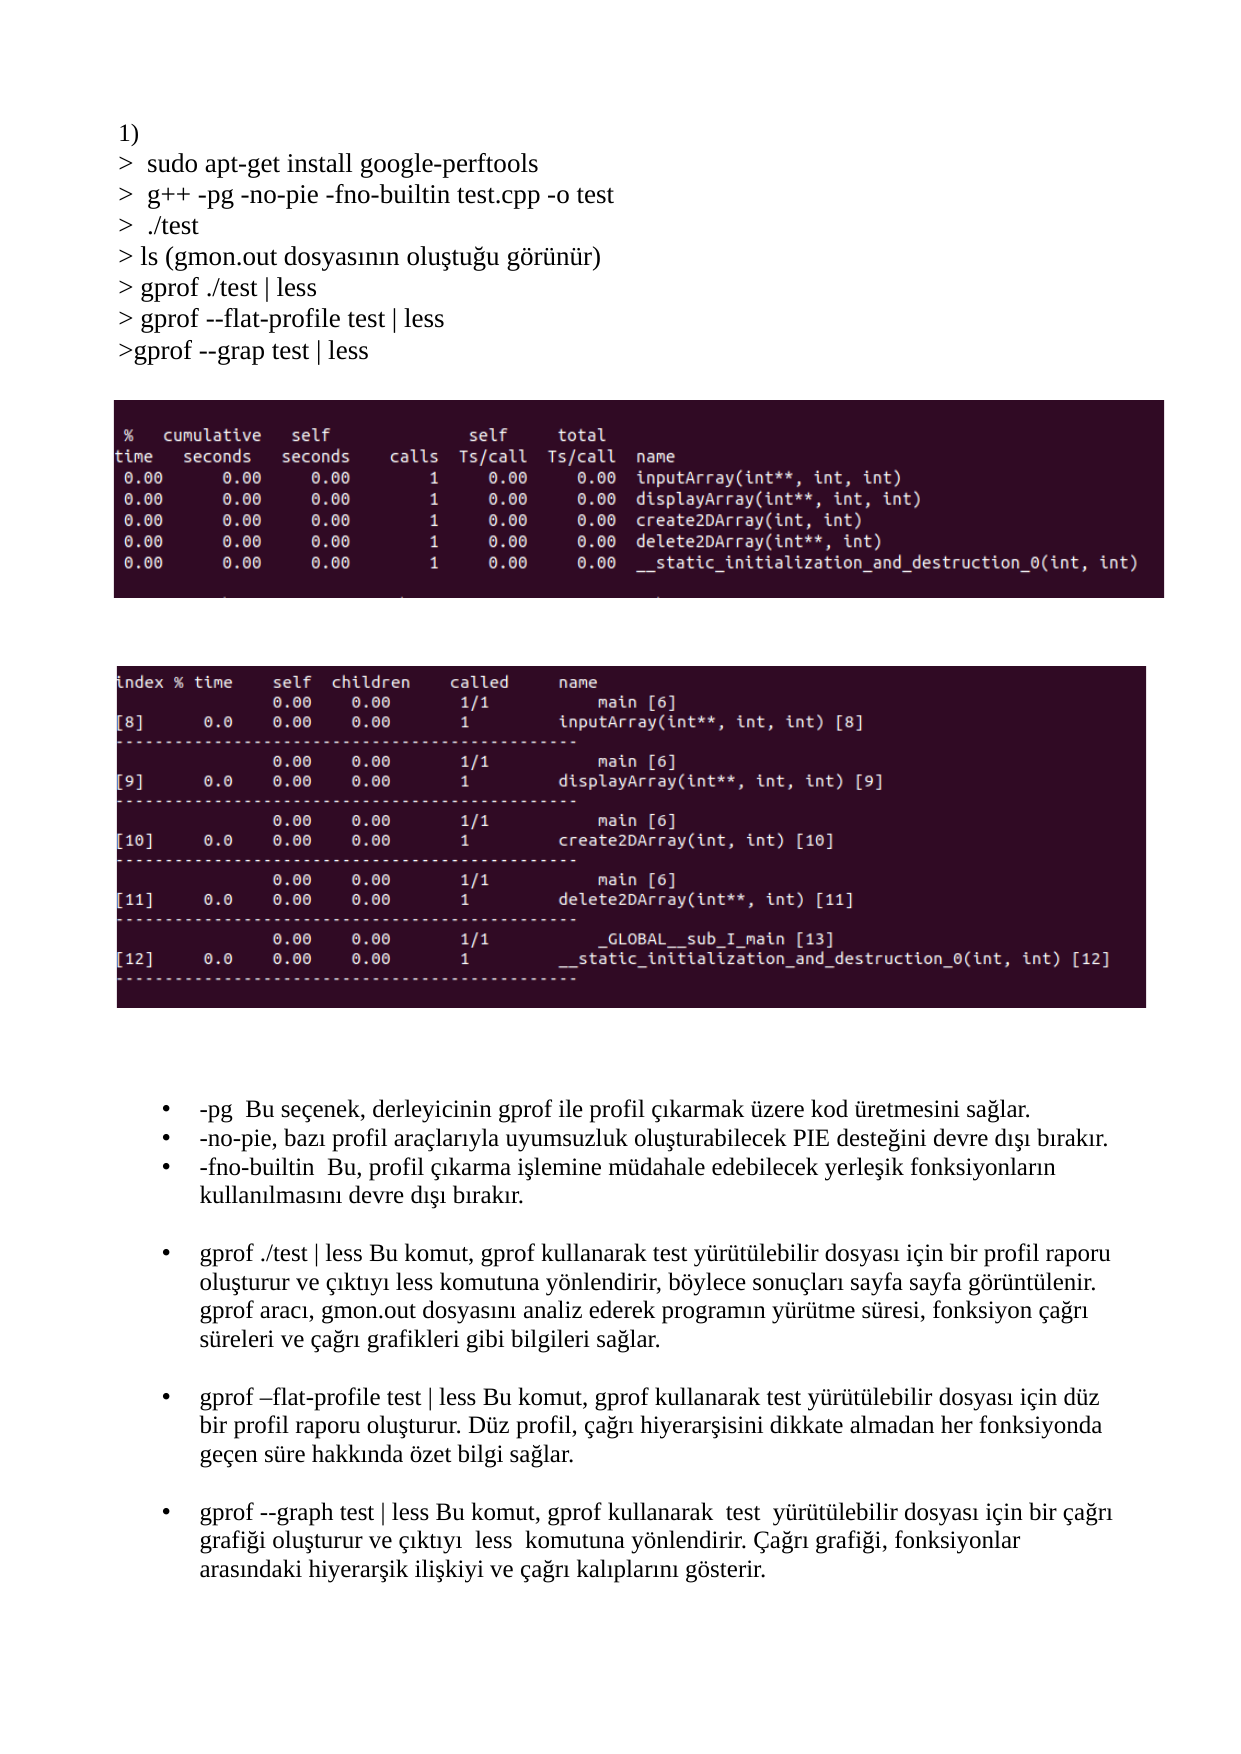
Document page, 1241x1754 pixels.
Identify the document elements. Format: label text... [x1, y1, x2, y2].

list -no-pie, bazı profil araçlarıyla uyumsuzluk oluşturabilecek PIE desteğini devre dışı bırakır. [162, 1123, 1122, 1152]
text > ls (gmon.out dosyasının oluştuğu görünür) [118, 240, 1122, 271]
list gprof ./test | less Bu komut, gprof kullanarak test yürütülebilir dosyası için bir profil raporu oluşturur ve çıktıyı less komutuna yönlendirir, böylece sonuçları sayfa sayfa görüntülenir. gprof aracı, gmon.out dosyasını analiz ederek programın yürütme süresi, fonksiyon çağrı süreleri ve çağrı grafikleri gibi bilgileri sağlar. [162, 1238, 1122, 1353]
text > gprof ./test | less [118, 271, 1122, 303]
text > gprof --flat-profile test | less [118, 303, 1122, 334]
picture [116, 666, 1147, 1008]
text > ./test [118, 209, 1122, 240]
text > g++ -pg -no-pie -fno-builtin test.cpp -o test [118, 178, 1122, 209]
text 1) [118, 118, 1122, 147]
text > sudo apt-get install google-perftools [118, 147, 1122, 178]
list -fno-builtin Bu, profil çıkarma işlemine müdahale edebilecek yerleşik fonksiyonların kullanılmasını devre dışı bırakır. [162, 1152, 1122, 1209]
list gprof --graph test | less Bu komut, gprof kullanarak test yürütülebilir dosyası için bir çağrı grafiği oluşturur ve çıktıyı less komutuna yönlendirir. Çağrı grafiği, fonksiyonlar arasındaki hiyerarşik ilişkiyi ve çağrı kalıplarını gösterir. [162, 1497, 1122, 1583]
picture [113, 400, 1165, 598]
list -pg Bu seçenek, derleyicinin gprof ile profil çıkarmak üzere kod üretmesini sağlar. [162, 1094, 1122, 1123]
list gprof –flat-profile test | less Bu komut, gprof kullanarak test yürütülebilir dosyası için düz bir profil raporu oluşturur. Düz profil, çağrı hiyerarşisini dikkate almadan her fonksiyonda geçen süre hakkında özet bilgi sağlar. [162, 1382, 1122, 1468]
text >gprof --grap test | less [118, 334, 1122, 365]
